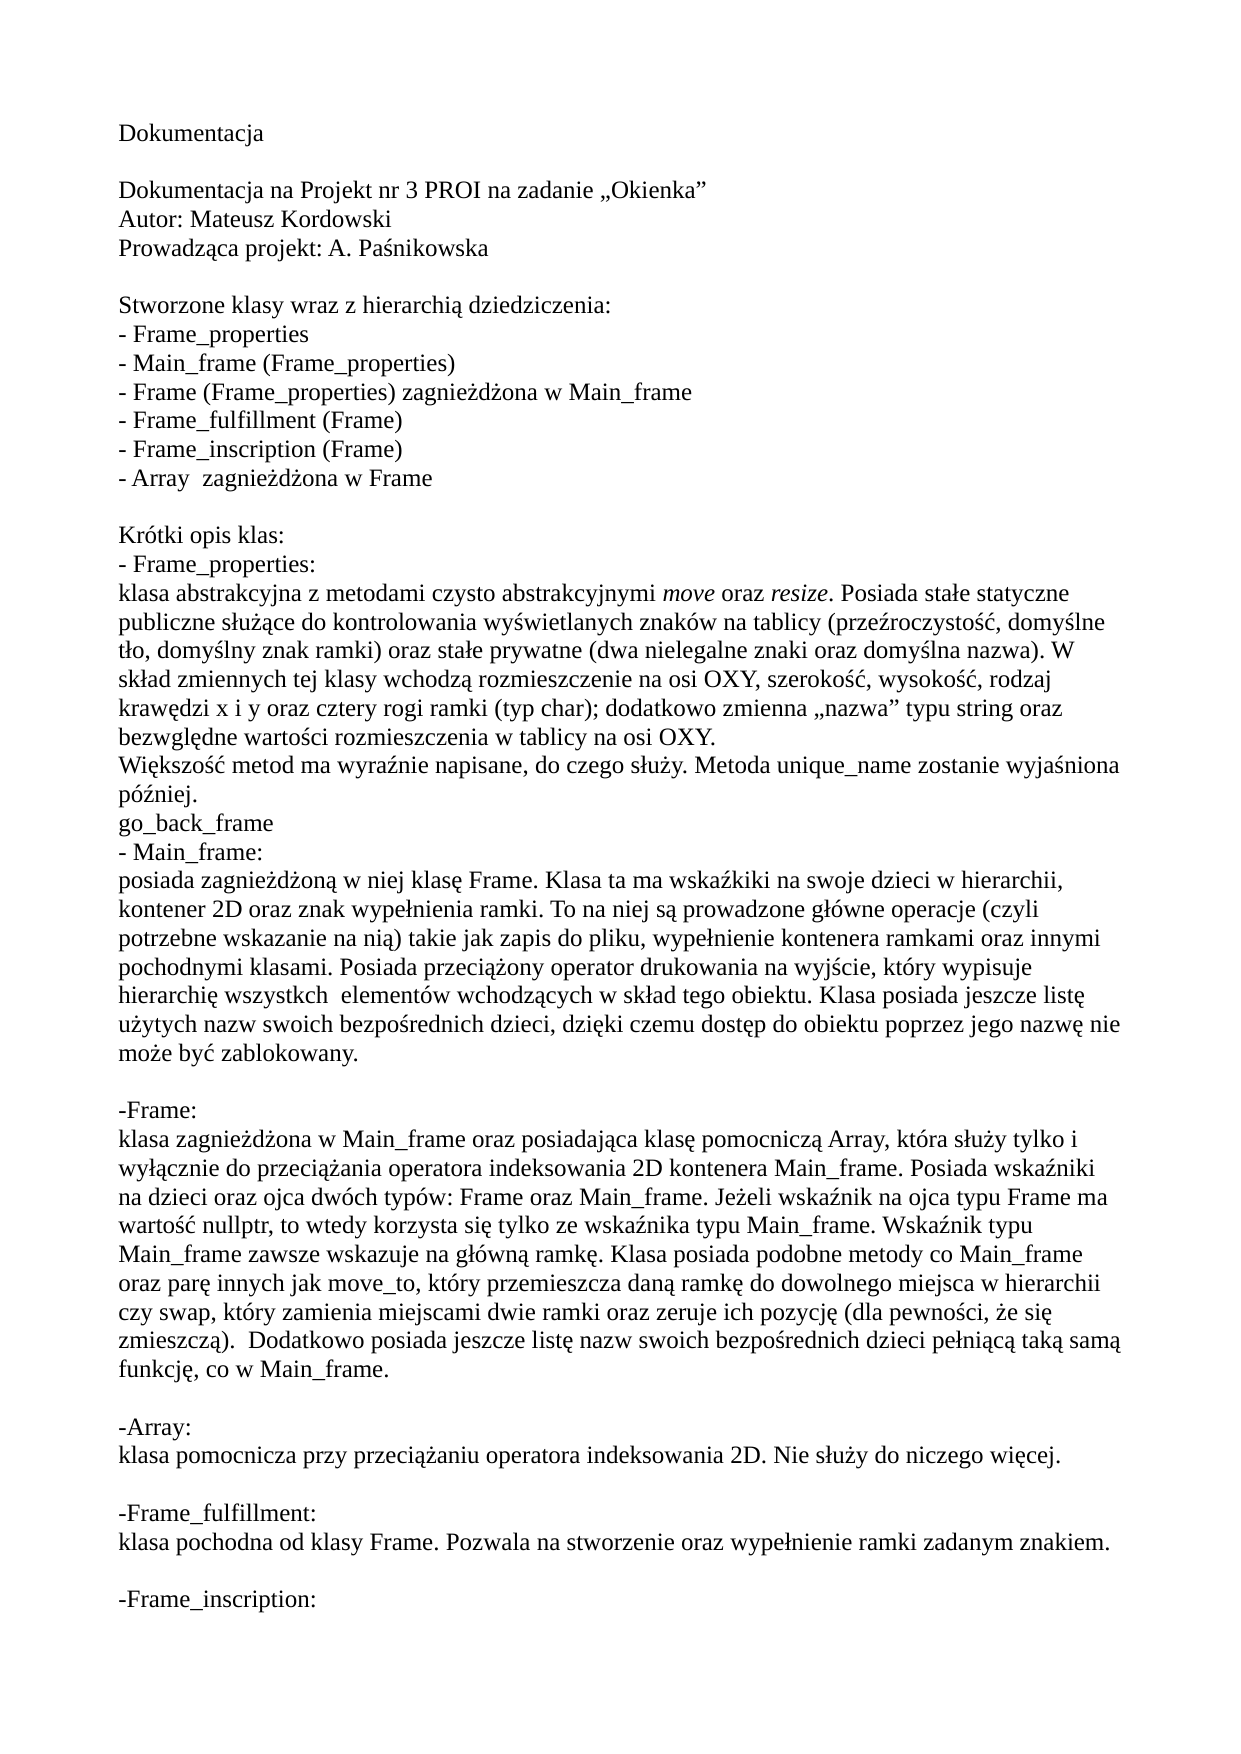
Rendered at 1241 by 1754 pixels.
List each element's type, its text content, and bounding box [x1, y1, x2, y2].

text -Frame_inscription: [118, 1584, 1122, 1613]
text - Main_frame (Frame_properties) [118, 348, 1122, 377]
text - Frame_inscription (Frame) [118, 434, 1122, 463]
text Krótki opis klas: [118, 521, 1122, 549]
text go_back_frame [118, 808, 1122, 837]
text Prowadząca projekt: A. Paśnikowska [118, 233, 1122, 262]
text posiada zagnieżdżoną w niej klasę Frame. Klasa ta ma wskaźkiki na swoje dzieci w hierarchii, kontener 2D oraz znak wypełnienia ramki. To na niej są prowadzone główne operacje (czyli potrzebne wskazanie na nią) takie jak zapis do pliku, wypełnienie kontenera ramkami oraz innymi pochodnymi klasami. Posiada przeciążony operator drukowania na wyjście, który wypisuje hierarchię wszystkch elementów wchodzących w skład tego obiektu. Klasa posiada jeszcze listę użytych nazw swoich bezpośrednich dzieci, dzięki czemu dostęp do obiektu poprzez jego nazwę nie może być zablokowany. [118, 866, 1122, 1067]
text Stworzone klasy wraz z hierarchią dziedziczenia: [118, 291, 1122, 319]
text Większość metod ma wyraźnie napisane, do czego służy. Metoda unique_name zostanie wyjaśniona później. [118, 751, 1122, 808]
text Dokumentacja na Projekt nr 3 PROI na zadanie „Okienka” [118, 176, 1122, 204]
text Dokumentacja [118, 118, 1122, 147]
text - Main_frame: [118, 837, 1122, 866]
text - Frame_properties [118, 319, 1122, 348]
text klasa pomocnicza przy przeciążaniu operatora indeksowania 2D. Nie służy do niczego więcej. [118, 1441, 1122, 1469]
text klasa pochodna od klasy Frame. Pozwala na stworzenie oraz wypełnienie ramki zadanym znakiem. [118, 1527, 1122, 1556]
text klasa abstrakcyjna z metodami czysto abstrakcyjnymi move oraz resize. Posiada stałe statyczne publiczne służące do kontrolowania wyświetlanych znaków na tablicy (przeźroczystość, domyślne tło, domyślny znak ramki) oraz stałe prywatne (dwa nielegalne znaki oraz domyślna nazwa). W skład zmiennych tej klasy wchodzą rozmieszczenie na osi OXY, szerokość, wysokość, rodzaj krawędzi x i y oraz cztery rogi ramki (typ char); dodatkowo zmienna „nazwa” typu string oraz bezwględne wartości rozmieszczenia w tablicy na osi OXY. [118, 578, 1122, 751]
text - Frame_fulfillment (Frame) [118, 406, 1122, 434]
text -Frame_fulfillment: [118, 1498, 1122, 1527]
text - Frame_properties: [118, 549, 1122, 578]
text klasa zagnieżdżona w Main_frame oraz posiadająca klasę pomocniczą Array, która służy tylko i wyłącznie do przeciążania operatora indeksowania 2D kontenera Main_frame. Posiada wskaźniki na dzieci oraz ojca dwóch typów: Frame oraz Main_frame. Jeżeli wskaźnik na ojca typu Frame ma wartość nullptr, to wtedy korzysta się tylko ze wskaźnika typu Main_frame. Wskaźnik typu Main_frame zawsze wskazuje na główną ramkę. Klasa posiada podobne metody co Main_frame oraz parę innych jak move_to, który przemieszcza daną ramkę do dowolnego miejsca w hierarchii czy swap, który zamienia miejscami dwie ramki oraz zeruje ich pozycję (dla pewności, że się zmieszczą). Dodatkowo posiada jeszcze listę nazw swoich bezpośrednich dzieci pełniącą taką samą funkcję, co w Main_frame. [118, 1124, 1122, 1383]
text -Array: [118, 1412, 1122, 1441]
text - Frame (Frame_properties) zagnieżdżona w Main_frame [118, 377, 1122, 406]
text Autor: Mateusz Kordowski [118, 204, 1122, 233]
text - Array zagnieżdżona w Frame [118, 463, 1122, 492]
text -Frame: [118, 1096, 1122, 1124]
